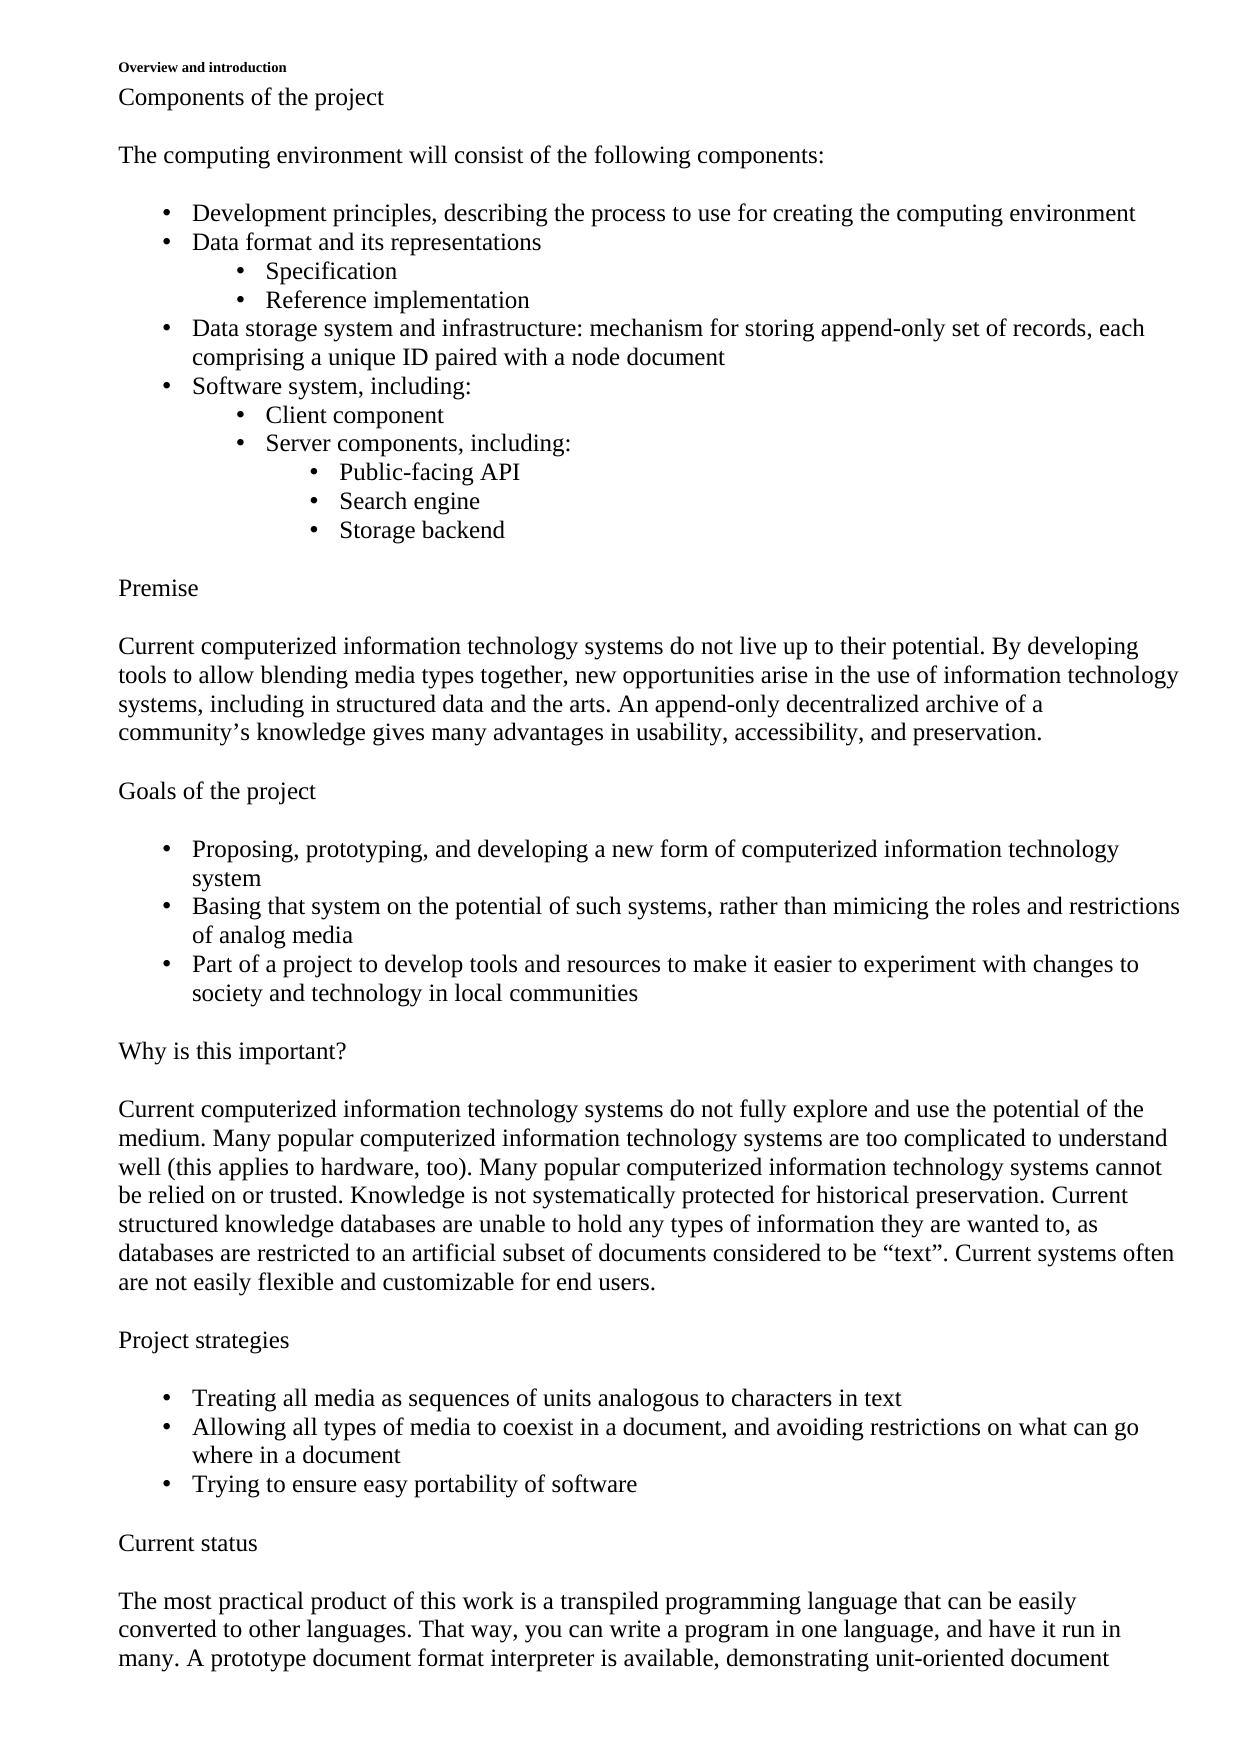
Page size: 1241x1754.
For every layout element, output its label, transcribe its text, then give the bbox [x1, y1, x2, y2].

list Data format and its representations [162, 227, 1181, 256]
list Part of a project to develop tools and resources to make it easier to experiment with changes to society and technology in local communities [162, 949, 1181, 1006]
list Server components, including: [236, 428, 1181, 457]
text Goals of the project [118, 776, 1181, 804]
list Client component [236, 400, 1181, 428]
text Premise [118, 573, 1181, 602]
list Data storage system and infrastructure: mechanism for storing append-only set of records, each comprising a unique ID paired with a node document [162, 313, 1181, 371]
list Reference implementation [236, 285, 1181, 313]
text Current computerized information technology systems do not fully explore and use the potential of the medium. Many popular computerized information technology systems are too complicated to understand well (this applies to hardware, too). Many popular computerized information technology systems cannot be relied on or trusted. Knowledge is not systematically protected for historical preservation. Current structured knowledge databases are unable to hold any types of information they are wanted to, as databases are restricted to an artificial subset of documents considered to be “text”. Current systems often are not easily flexible and customizable for end users. [118, 1094, 1181, 1295]
text Current status [118, 1528, 1181, 1556]
text Why is this important? [118, 1036, 1181, 1065]
text The computing environment will consist of the following components: [118, 140, 1181, 169]
text Project strategies [118, 1325, 1181, 1354]
list Software system, including: [162, 371, 1181, 400]
text Current computerized information technology systems do not live up to their potential. By developing tools to allow blending media types together, new opportunities arise in the use of information technology systems, including in structured data and the arts. An append-only decentralized archive of a community’s knowledge gives many advantages in usability, accessibility, and preservation. [118, 631, 1181, 746]
text The most practical product of this work is a transpiled programming language that can be easily converted to other languages. That way, you can write a program in one language, and have it run in many. A prototype document format interpreter is available, demonstrating unit-oriented document [118, 1586, 1181, 1672]
list Development principles, describing the process to use for creating the computing environment [162, 198, 1181, 227]
list Search engine [309, 486, 1181, 515]
list Specification [236, 256, 1181, 285]
text Components of the project [118, 82, 1181, 111]
list Allowing all types of media to coexist in a document, and avoiding restrictions on what can go where in a document [162, 1412, 1181, 1469]
list Proposing, prototyping, and developing a new form of computerized information technology system [162, 834, 1181, 891]
list Public-facing API [309, 457, 1181, 486]
list Trying to ensure easy portability of software [162, 1469, 1181, 1498]
list Treating all media as sequences of units analogous to characters in text [162, 1383, 1181, 1412]
list Storage backend [309, 515, 1181, 543]
list Basing that system on the potential of such systems, rather than mimicing the roles and restrictions of analog media [162, 891, 1181, 949]
subtitle Overview and introduction [118, 59, 1181, 76]
